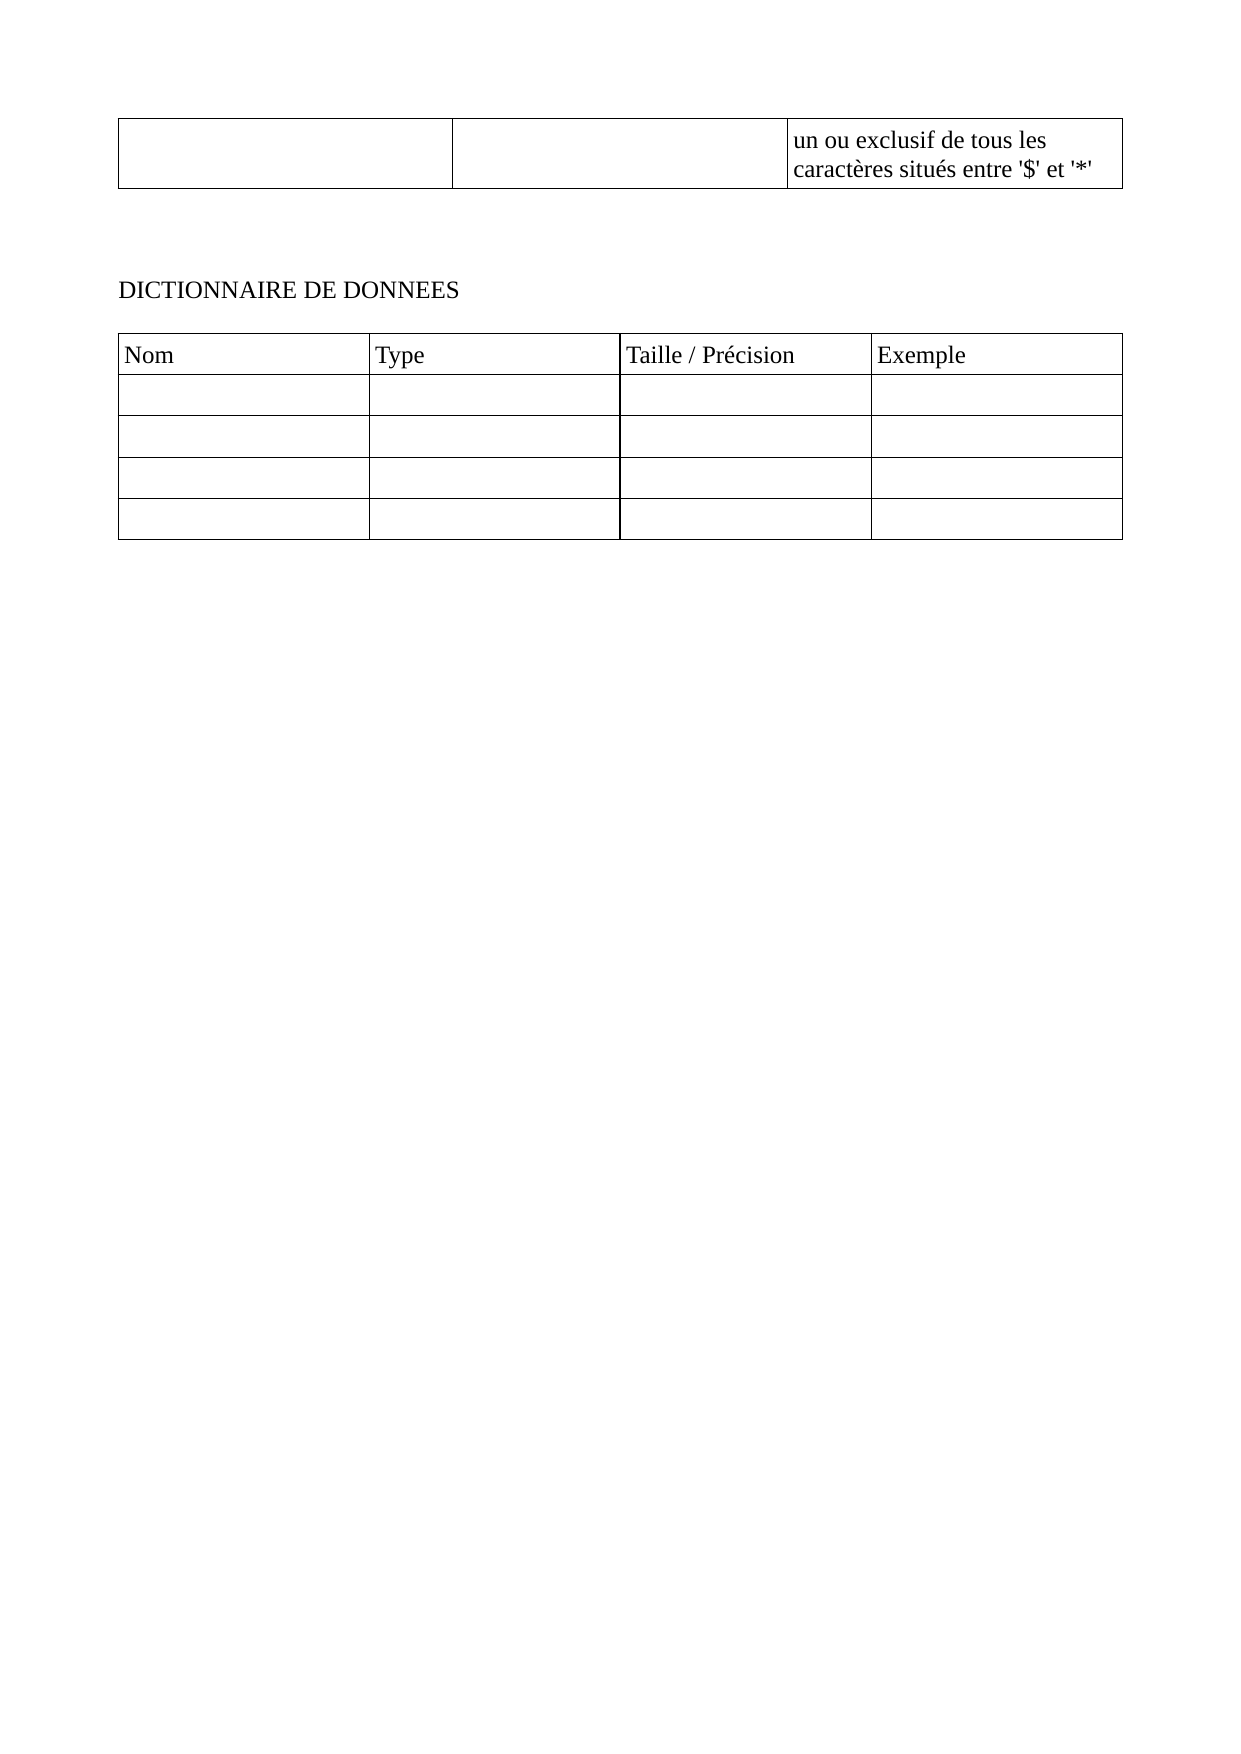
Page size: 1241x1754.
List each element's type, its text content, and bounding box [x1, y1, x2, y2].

table_cell [119, 416, 369, 457]
table_cell [370, 499, 619, 539]
table_cell [119, 119, 452, 188]
table_header Exemple [872, 334, 1122, 374]
table_cell [872, 416, 1122, 457]
text DICTIONNAIRE DE DONNEES [118, 275, 1122, 304]
table_cell [872, 499, 1122, 539]
table_cell [621, 416, 871, 457]
table_cell [370, 458, 619, 498]
table_header Nom [119, 334, 369, 374]
table_cell [370, 375, 619, 415]
table_cell [453, 119, 787, 188]
table_cell [370, 416, 619, 457]
table_cell [872, 458, 1122, 498]
table_cell [621, 375, 871, 415]
table_cell [119, 458, 369, 498]
table_cell [621, 499, 871, 539]
table_header Type [370, 334, 619, 374]
table_cell [872, 375, 1122, 415]
table_cell [119, 499, 369, 539]
table_header Taille / Précision [621, 334, 871, 374]
table_cell [621, 458, 871, 498]
table_cell un ou exclusif de tous les caractères situés entre '$' et '*' [788, 119, 1122, 188]
table_cell [119, 375, 369, 415]
